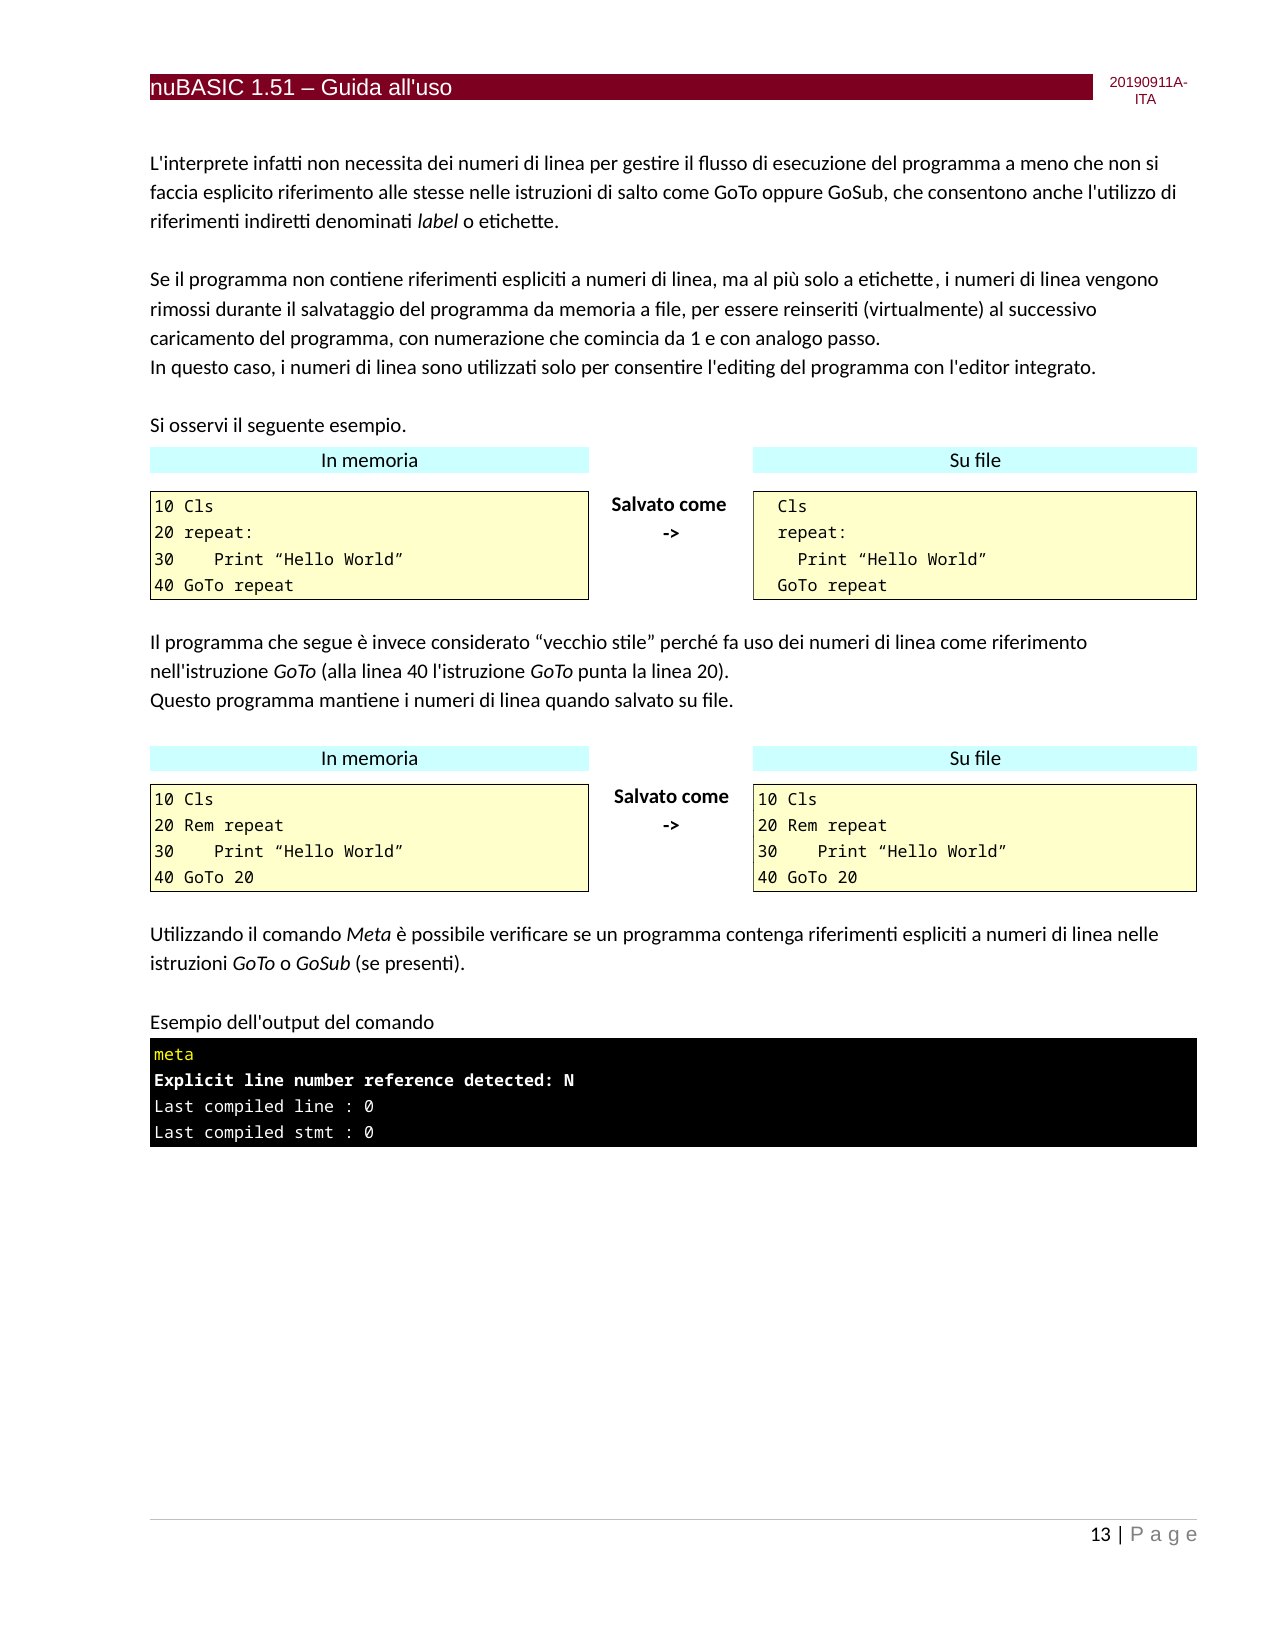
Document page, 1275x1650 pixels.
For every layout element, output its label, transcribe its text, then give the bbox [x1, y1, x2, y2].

text Se il programma non contiene riferimenti espliciti a numeri di linea, ma al più solo a etichette, i numeri di linea vengono rimossi durante il salvataggio del programma da memoria a file, per essere reinseriti (virtualmente) al successivo caricamento del programma, con numerazione che comincia da 1 e con analogo passo. [150, 267, 1197, 350]
text Esempio dell'output del comando [150, 1009, 1197, 1034]
table_header In memoria [150, 771, 589, 783]
text L'interprete infatti non necessita dei numeri di linea per gestire il flusso di esecuzione del programma a meno che non si faccia esplicito riferimento alle stesse nelle istruzioni di salto come GoTo oppure GoSub, che consentono anche l'utilizzo di riferimenti indiretti denominati label o etichette. [150, 150, 1197, 234]
table_header Su file [753, 442, 1197, 447]
table_header [589, 442, 753, 491]
table_header Su file [753, 473, 1197, 491]
text Questo programma mantiene i numeri di linea quando salvato su file. [150, 687, 1197, 713]
table_cell Salvato come -> [589, 546, 753, 600]
text Il programma che segue è invece considerato “vecchio stile” perché fa uso dei numeri di linea come riferimento nell'istruzione GoTo (alla linea 40 l'istruzione GoTo punta la linea 20). [150, 629, 1197, 683]
list Last compiled line : 0 [151, 1090, 1196, 1116]
list meta [151, 1039, 1196, 1064]
table_cell Salvato come -> [589, 838, 753, 892]
text Utilizzando il comando Meta è possibile verificare se un programma contenga riferimenti espliciti a numeri di linea nelle istruzioni GoTo o GoSub (se presenti). [150, 921, 1197, 976]
text Si osservi il seguente esempio. [150, 412, 1197, 438]
list Explicit line number reference detected: N [151, 1064, 1196, 1090]
text In questo caso, i numeri di linea sono utilizzati solo per consentire l'editing del programma con l'editor integrato. [150, 354, 1197, 379]
table_header [589, 768, 753, 783]
list Last compiled stmt : 0 [151, 1116, 1196, 1146]
table_header Su file [753, 771, 1197, 783]
table_header In memoria [150, 473, 589, 491]
table_header In memoria [150, 442, 589, 447]
